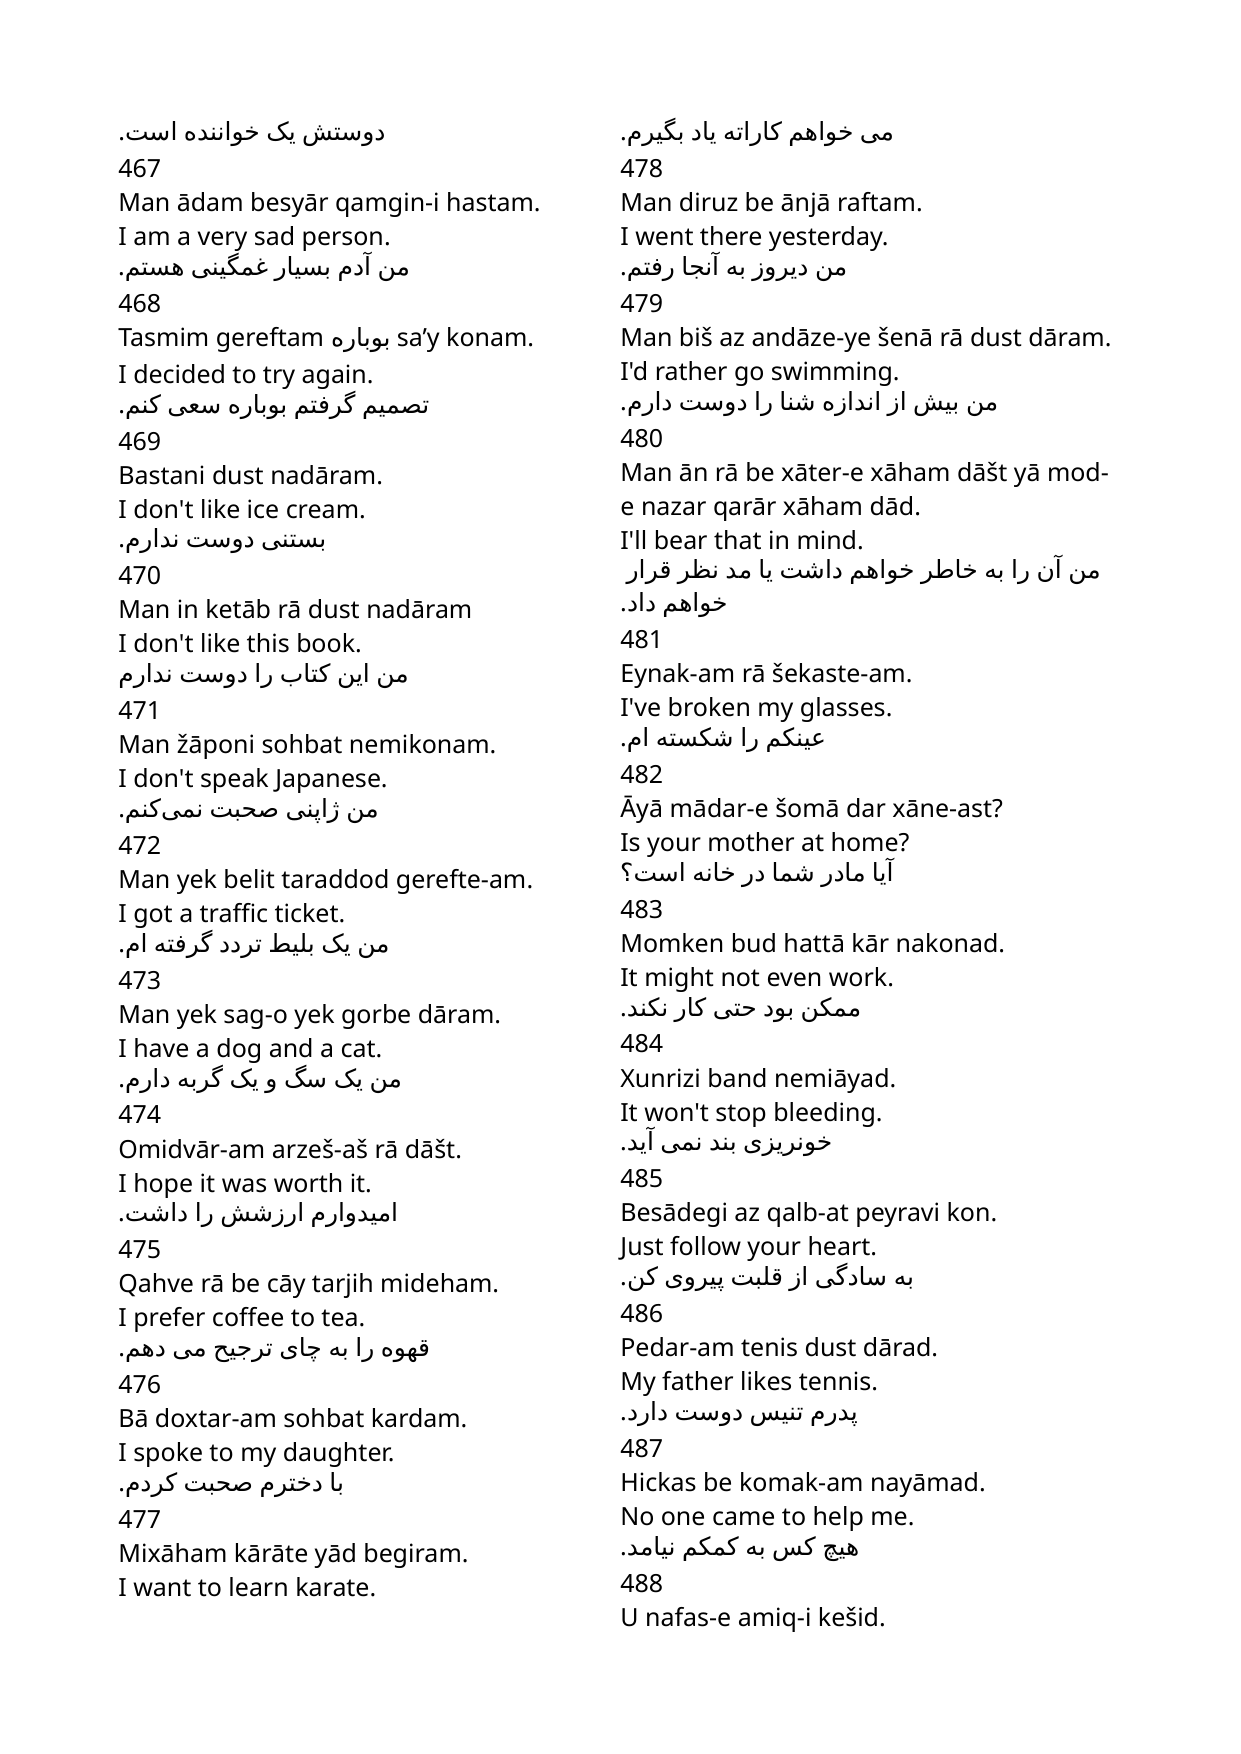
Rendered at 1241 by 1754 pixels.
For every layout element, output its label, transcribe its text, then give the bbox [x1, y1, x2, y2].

text 488 [620, 1565, 1122, 1599]
text قهوه را به چای ترجیح می دهم. [118, 1334, 620, 1367]
text من آدم بسیار غمگینی هستم. [118, 253, 620, 286]
text I want to learn karate. [118, 1570, 620, 1604]
text Mi‌xāham kārāte yād begiram. [118, 1536, 620, 1570]
text من دیروز به آنجا رفتم. [620, 253, 1122, 286]
text Man in ketāb rā dust nadāram [118, 592, 620, 626]
text 470 [118, 558, 620, 592]
text 480 [620, 420, 1122, 454]
text پدرم تنیس دوست دارد. [620, 1398, 1122, 1431]
text Man žāponi sohbat nemi‌konam. [118, 727, 620, 761]
text 485 [620, 1161, 1122, 1195]
text I went there yesterday. [620, 219, 1122, 253]
text I decided to try again. [118, 357, 620, 391]
text I hope it was worth it. [118, 1165, 620, 1199]
text I've broken my glasses. [620, 690, 1122, 724]
text Man ādam besyār qamgin-i hastam. [118, 185, 620, 219]
text I spoke to my daughter. [118, 1435, 620, 1469]
text I don't like this book. [118, 626, 620, 660]
text Omidvār-am arzeš-aš rā dāšt. [118, 1131, 620, 1165]
text Hickas be komak-am nayāmad. [620, 1464, 1122, 1499]
text 484 [620, 1026, 1122, 1060]
text Besādegi az qalb-at peyravi kon. [620, 1195, 1122, 1229]
text 479 [620, 286, 1122, 319]
text Bā doxtar-am sohbat kardam. [118, 1401, 620, 1435]
text Xunrizi band nemi‌āyad. [620, 1060, 1122, 1094]
text من این کتاب را دوست ندارم [118, 660, 620, 693]
text عینکم را شکسته ام. [620, 724, 1122, 757]
text 471 [118, 693, 620, 727]
text هیچ کس به کمکم نیامد. [620, 1533, 1122, 1565]
text 472 [118, 828, 620, 862]
text I'd rather go swimming. [620, 354, 1122, 388]
text Momken bud hattā kār nakonad. [620, 925, 1122, 959]
text My father likes tennis. [620, 1364, 1122, 1398]
text تصمیم گرفتم بوباره سعی کنم. [118, 391, 620, 423]
text Bastani dust nadāram. [118, 457, 620, 491]
text Man yek sag-o yek gorbe dāram. [118, 996, 620, 1031]
text ممکن بود حتی کار نکند. [620, 993, 1122, 1026]
text 474 [118, 1097, 620, 1131]
text I don't like ice cream. [118, 491, 620, 525]
text 482 [620, 757, 1122, 791]
text آیا مادر شما در خانه است؟ [620, 859, 1122, 891]
text به سادگی از قلبت پیروی کن. [620, 1263, 1122, 1296]
text 476 [118, 1367, 620, 1401]
text Eynak-am rā šekaste-am. [620, 656, 1122, 690]
text 481 [620, 622, 1122, 656]
text من بیش از اندازه شنا را دوست دارم. [620, 388, 1122, 420]
text 483 [620, 891, 1122, 925]
text خونریزی بند نمی آید. [620, 1128, 1122, 1161]
text Qahve rā be cāy tarjih mi‌deham. [118, 1266, 620, 1300]
text من آن را به خاطر خواهم داشت یا مد نظر قرار خواهم داد. [620, 557, 1122, 622]
text I am a very sad person. [118, 219, 620, 253]
text 477 [118, 1502, 620, 1536]
text Pedar-am tenis dust dārad. [620, 1330, 1122, 1364]
text 468 [118, 286, 620, 319]
text 473 [118, 962, 620, 996]
text Man biš az andāze‌-ye šenā rā dust dāram. [620, 319, 1122, 354]
text 475 [118, 1232, 620, 1266]
text 467 [118, 151, 620, 185]
text می خواهم کاراته یاد بگیرم. [620, 118, 1122, 151]
text U nafas-e amiq-i kešid. [620, 1599, 1122, 1633]
text 486 [620, 1296, 1122, 1330]
text 478 [620, 151, 1122, 185]
text Man diruz be ānjā raftam. [620, 185, 1122, 219]
text Tasmim gereftam بوباره sa’y konam. [118, 319, 620, 357]
text I got a traffic ticket. [118, 896, 620, 930]
text I'll bear that in mind. [620, 522, 1122, 557]
text Is your mother at home? [620, 825, 1122, 859]
text I have a dog and a cat. [118, 1031, 620, 1064]
text من ژاپنی صحبت نمی‌کنم. [118, 795, 620, 828]
text Āyā mādar-e šomā dar xāne-ast? [620, 791, 1122, 825]
text 469 [118, 423, 620, 457]
text Man ān rā be xāter-e xāham dāšt yā mod-e nazar qarār xāham dād. [620, 454, 1122, 522]
text I prefer coffee to tea. [118, 1300, 620, 1334]
text امیدوارم ارزشش را داشت. [118, 1199, 620, 1232]
text No one came to help me. [620, 1499, 1122, 1533]
text It might not even work. [620, 959, 1122, 993]
text بستنی دوست ندارم. [118, 525, 620, 558]
text Man yek belit taraddod gerefte-am. [118, 862, 620, 896]
text من یک بلیط تردد گرفته ام. [118, 930, 620, 962]
text I don't speak Japanese. [118, 761, 620, 795]
text Just follow your heart. [620, 1229, 1122, 1263]
text من یک سگ و یک گربه دارم. [118, 1064, 620, 1097]
text با دخترم صحبت کردم. [118, 1469, 620, 1502]
text دوستش یک خواننده است. [118, 118, 620, 151]
text It won't stop bleeding. [620, 1094, 1122, 1128]
text 487 [620, 1431, 1122, 1464]
